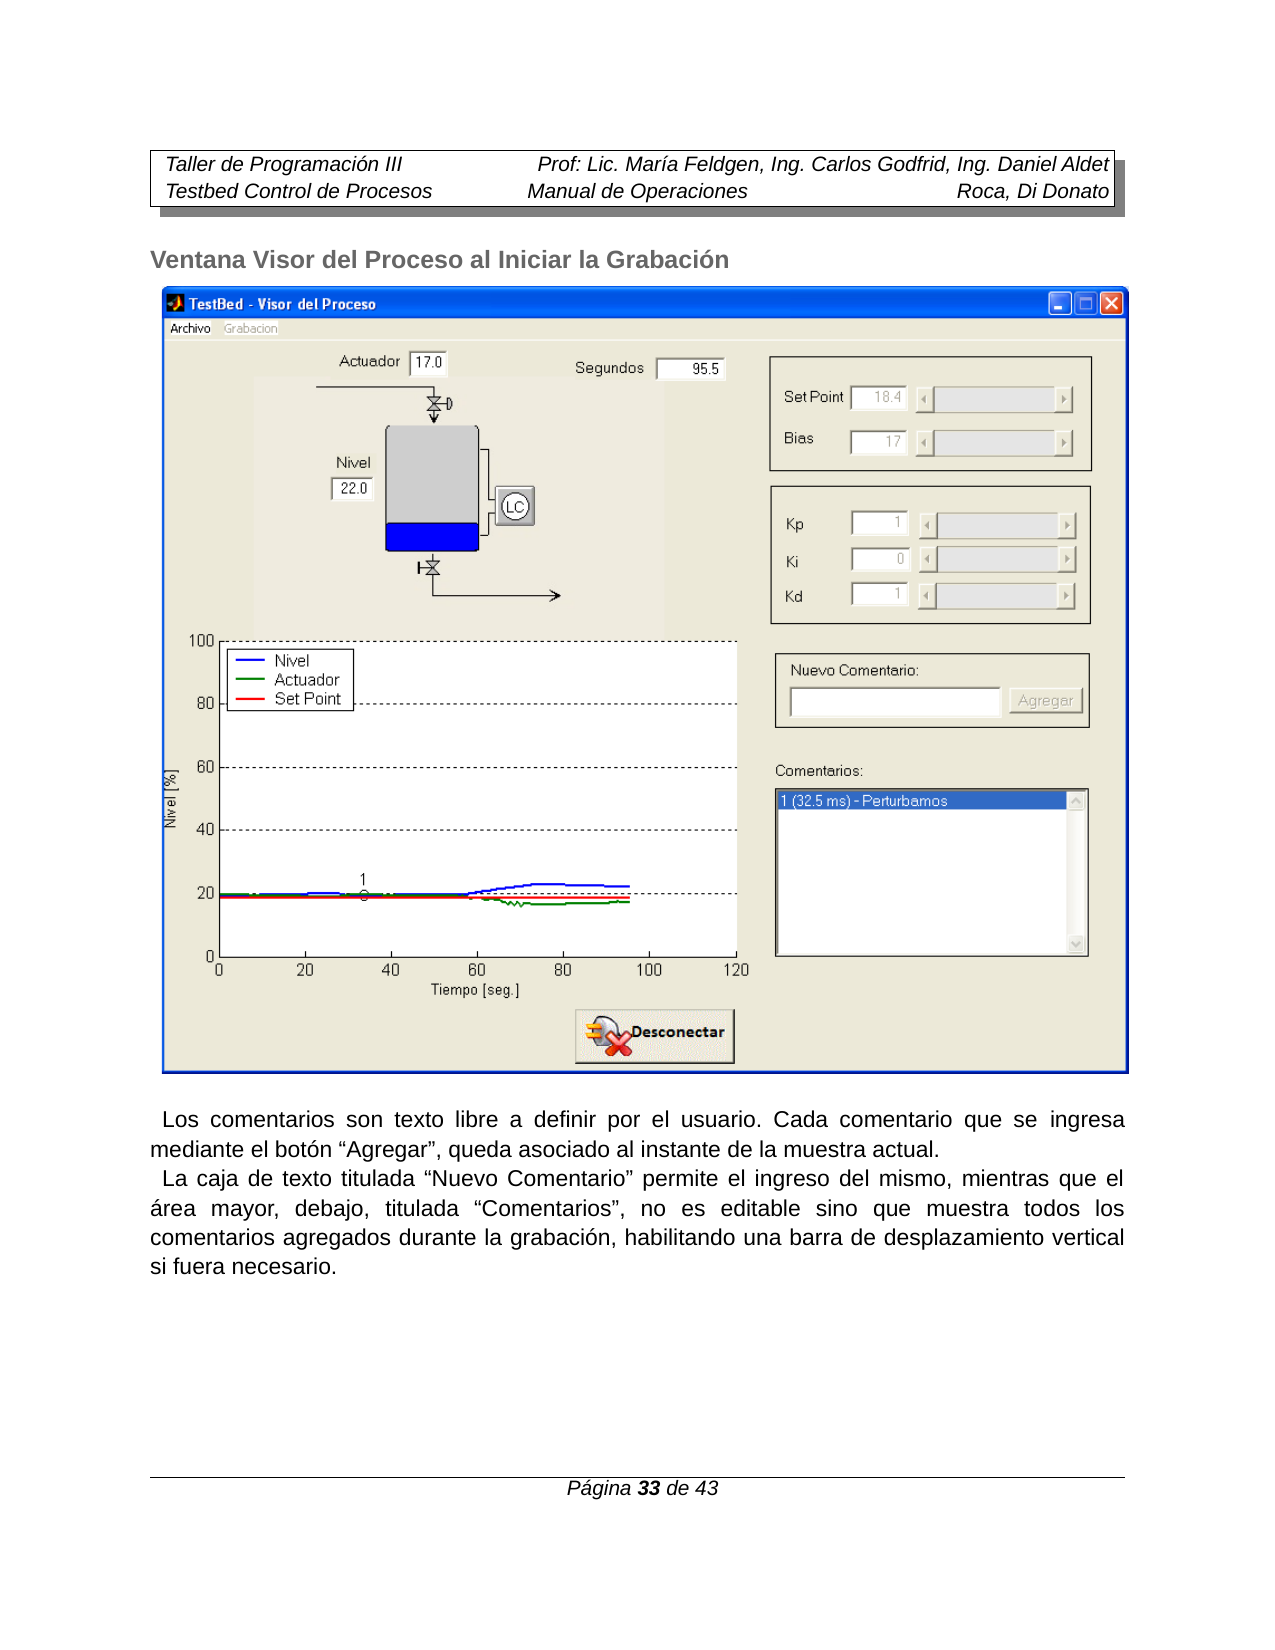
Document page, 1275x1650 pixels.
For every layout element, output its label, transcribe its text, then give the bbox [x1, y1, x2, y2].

text La caja de texto titulada “Nuevo Comentario” permite el ingreso del mismo, mientras que el área mayor, debajo, titulada “Comentarios”, no es editable sino que muestra todos los comentarios agregados durante la grabación, habilitando una barra de desplazamiento vertical si fuera necesario. [150, 1166, 1125, 1279]
text Los comentarios son texto libre a definir por el usuario. Cada comentario que se ingresa mediante el botón “Agregar”, queda asociado al instante de la muestra actual. [150, 1107, 1125, 1162]
picture [161, 286, 1129, 1074]
subtitle Ventana Visor del Proceso al Iniciar la Grabación [150, 246, 1125, 274]
